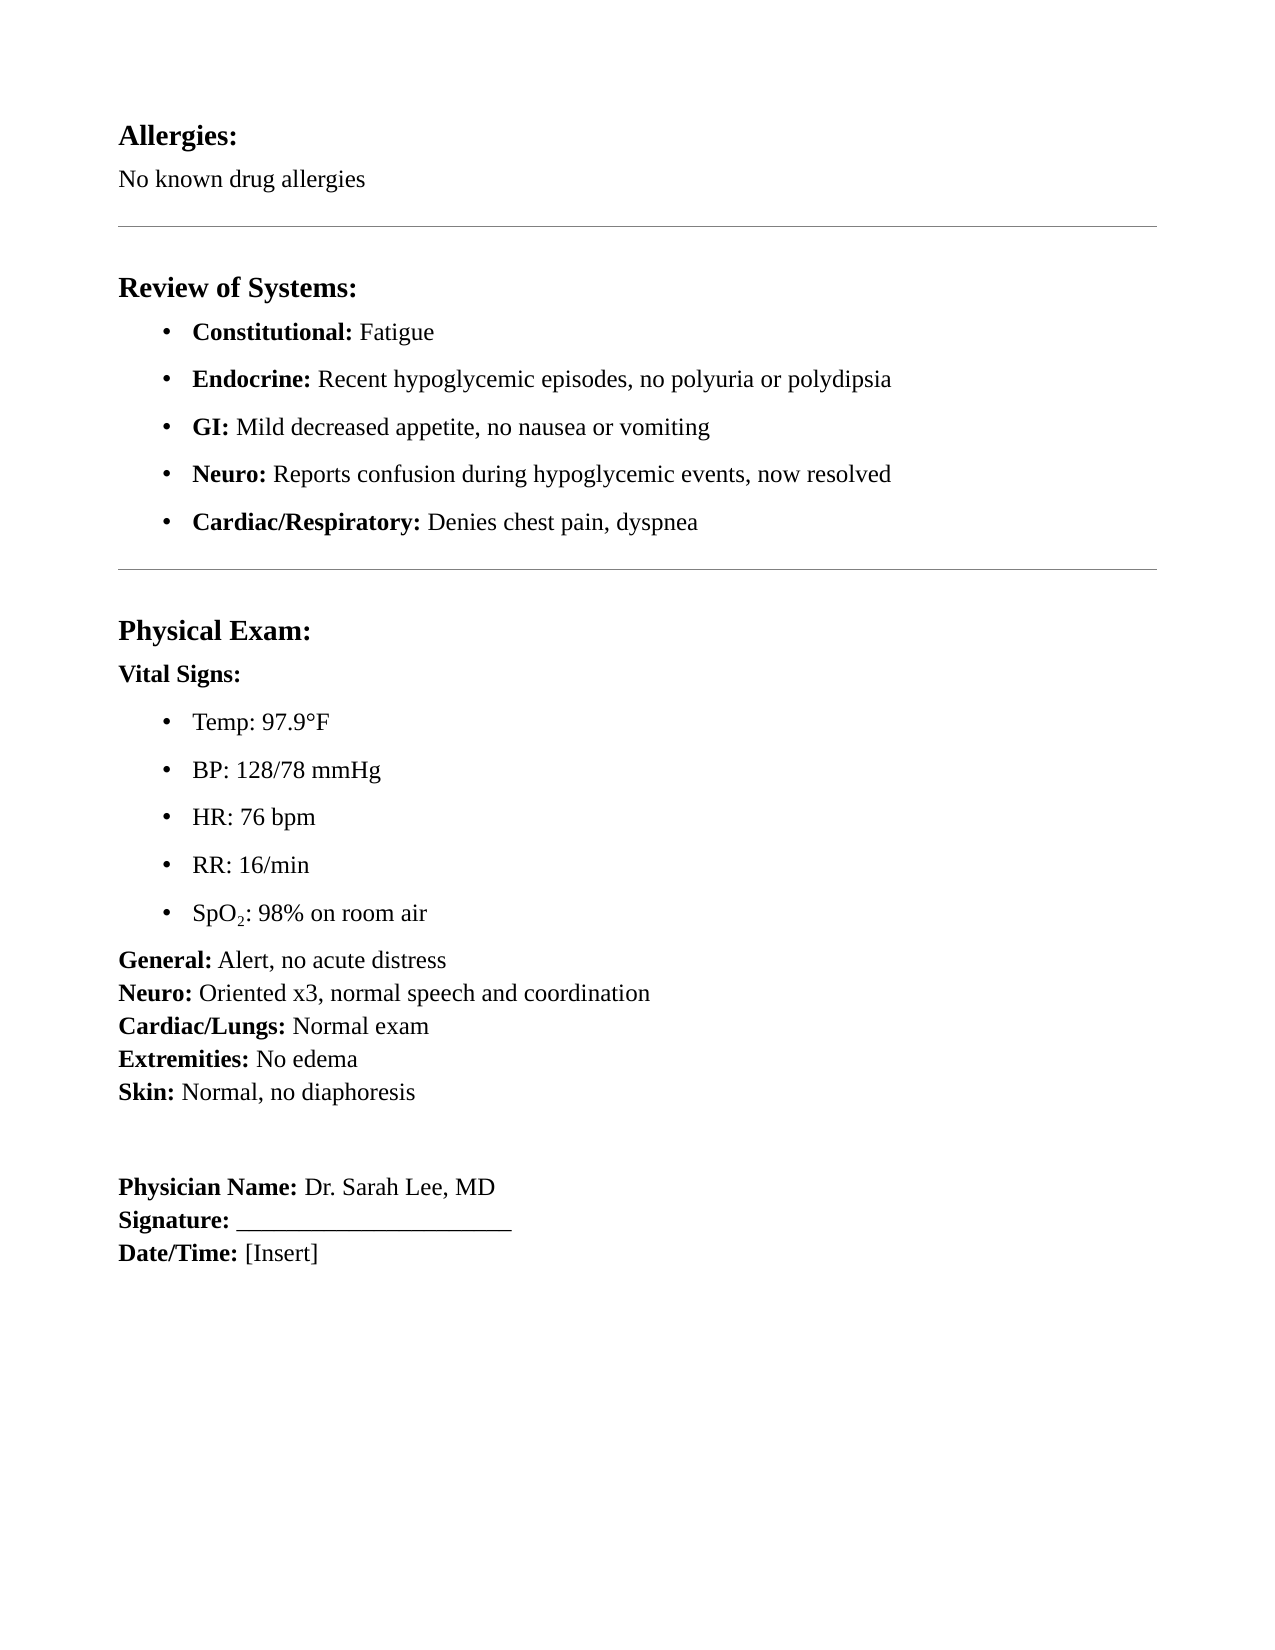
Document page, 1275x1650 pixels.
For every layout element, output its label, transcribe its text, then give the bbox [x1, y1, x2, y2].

list Constitutional: Fatigue [162, 317, 1157, 345]
list Cardiac/Respiratory: Denies chest pain, dyspnea [162, 507, 1157, 536]
list BP: 128/78 mmHg [162, 755, 1157, 783]
text No known drug allergies [118, 164, 1157, 193]
text Vital Signs: [118, 659, 1157, 688]
list GI: Mild decreased appetite, no nausea or vomiting [162, 412, 1157, 441]
list HR: 76 bpm [162, 802, 1157, 831]
text General: Alert, no acute distress Neuro: Oriented x3, normal speech and coordination Cardiac/Lungs: Normal exam Extremities: No edema Skin: Normal, no diaphoresis [118, 945, 1157, 1106]
list Neuro: Reports confusion during hypoglycemic events, now resolved [162, 459, 1157, 488]
list SpO₂: 98% on room air [162, 898, 1157, 926]
subtitle Allergies: [118, 118, 1157, 152]
subtitle Review of Systems: [118, 271, 1157, 304]
text Physician Name: Dr. Sarah Lee, MD Signature: ______________________ Date/Time: [Insert] [118, 1172, 1157, 1267]
subtitle Physical Exam: [118, 613, 1157, 647]
list Temp: 97.9°F [162, 707, 1157, 736]
list Endocrine: Recent hypoglycemic episodes, no polyuria or polydipsia [162, 364, 1157, 393]
list RR: 16/min [162, 850, 1157, 879]
